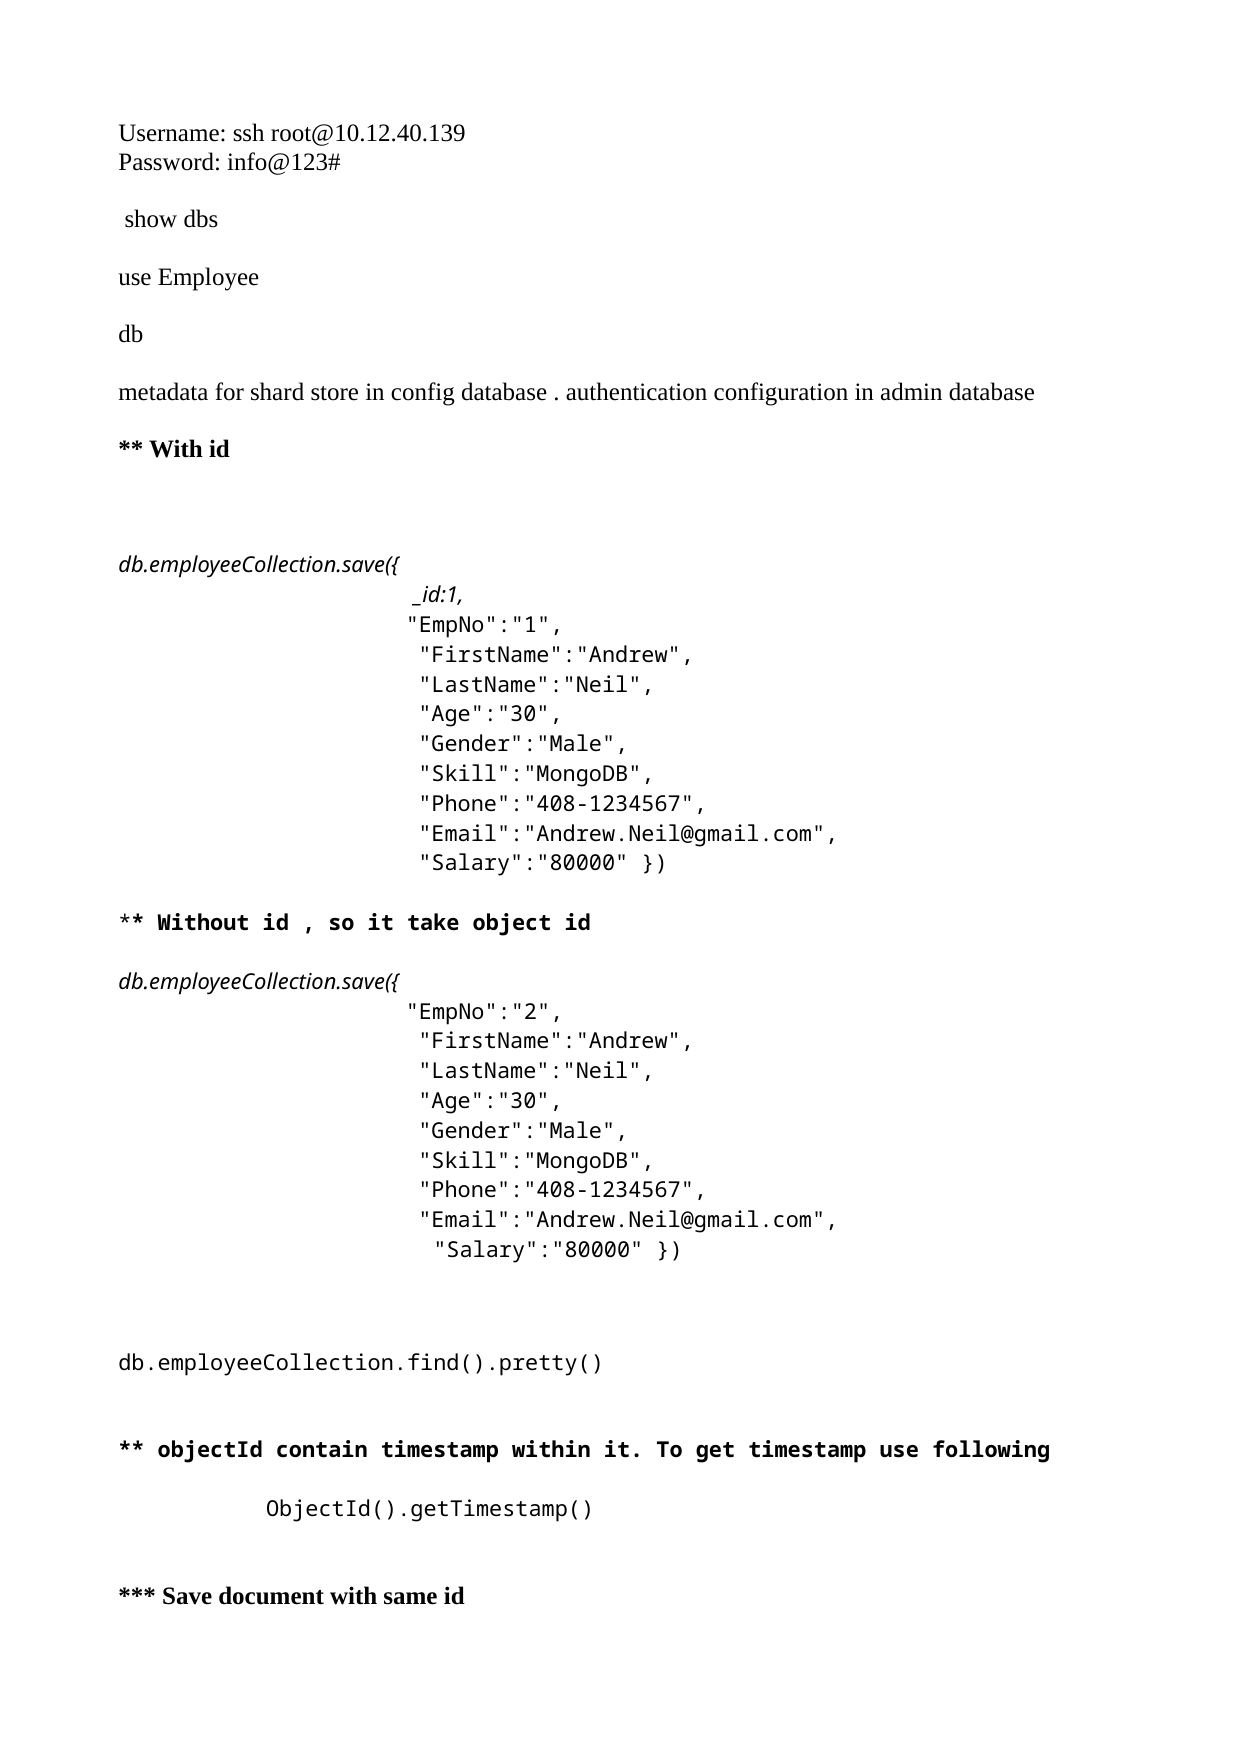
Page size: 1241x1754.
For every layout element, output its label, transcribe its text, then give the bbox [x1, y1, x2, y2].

text ObjectId().getTimestamp() [118, 1493, 1122, 1523]
text "Salary":"80000" }) [118, 1234, 1122, 1264]
text "LastName":"Neil", [118, 668, 1122, 698]
text db.employeeCollection.save({ [118, 549, 1122, 579]
text "EmpNo":"1", [118, 609, 1122, 639]
text "FirstName":"Andrew", [118, 639, 1122, 668]
text *** Save document with same id [118, 1581, 1122, 1610]
text "Gender":"Male", [118, 1115, 1122, 1144]
text "Age":"30", [118, 1085, 1122, 1115]
text use Employee [118, 262, 1122, 291]
text "FirstName":"Andrew", [118, 1025, 1122, 1055]
text "Phone":"408-1234567", [118, 1174, 1122, 1204]
text Password: info@123# [118, 147, 1122, 176]
text _id:1, [118, 579, 1122, 609]
text "Email":"Andrew.Neil@gmail.com", [118, 1204, 1122, 1234]
text db.employeeCollection.save({ [118, 966, 1122, 996]
text "Salary":"80000" }) [118, 847, 1122, 877]
text "Skill":"MongoDB", [118, 1144, 1122, 1174]
text "EmpNo":"2", [118, 996, 1122, 1025]
text db [118, 319, 1122, 348]
text ** With id [118, 434, 1122, 463]
text "Skill":"MongoDB", [118, 758, 1122, 788]
text metadata for shard store in config database . authentication configuration in admin database [118, 377, 1122, 406]
text show dbs [118, 204, 1122, 233]
text "LastName":"Neil", [118, 1055, 1122, 1085]
text ** objectId contain timestamp within it. To get timestamp use following [118, 1434, 1122, 1464]
text "Email":"Andrew.Neil@gmail.com", [118, 817, 1122, 847]
text ** Without id , so it take object id [118, 907, 1122, 936]
text Username: ssh root@10.12.40.139 [118, 118, 1122, 147]
text "Gender":"Male", [118, 728, 1122, 758]
text "Phone":"408-1234567", [118, 788, 1122, 817]
text "Age":"30", [118, 698, 1122, 728]
text db.employeeCollection.find().pretty() [118, 1347, 1122, 1376]
